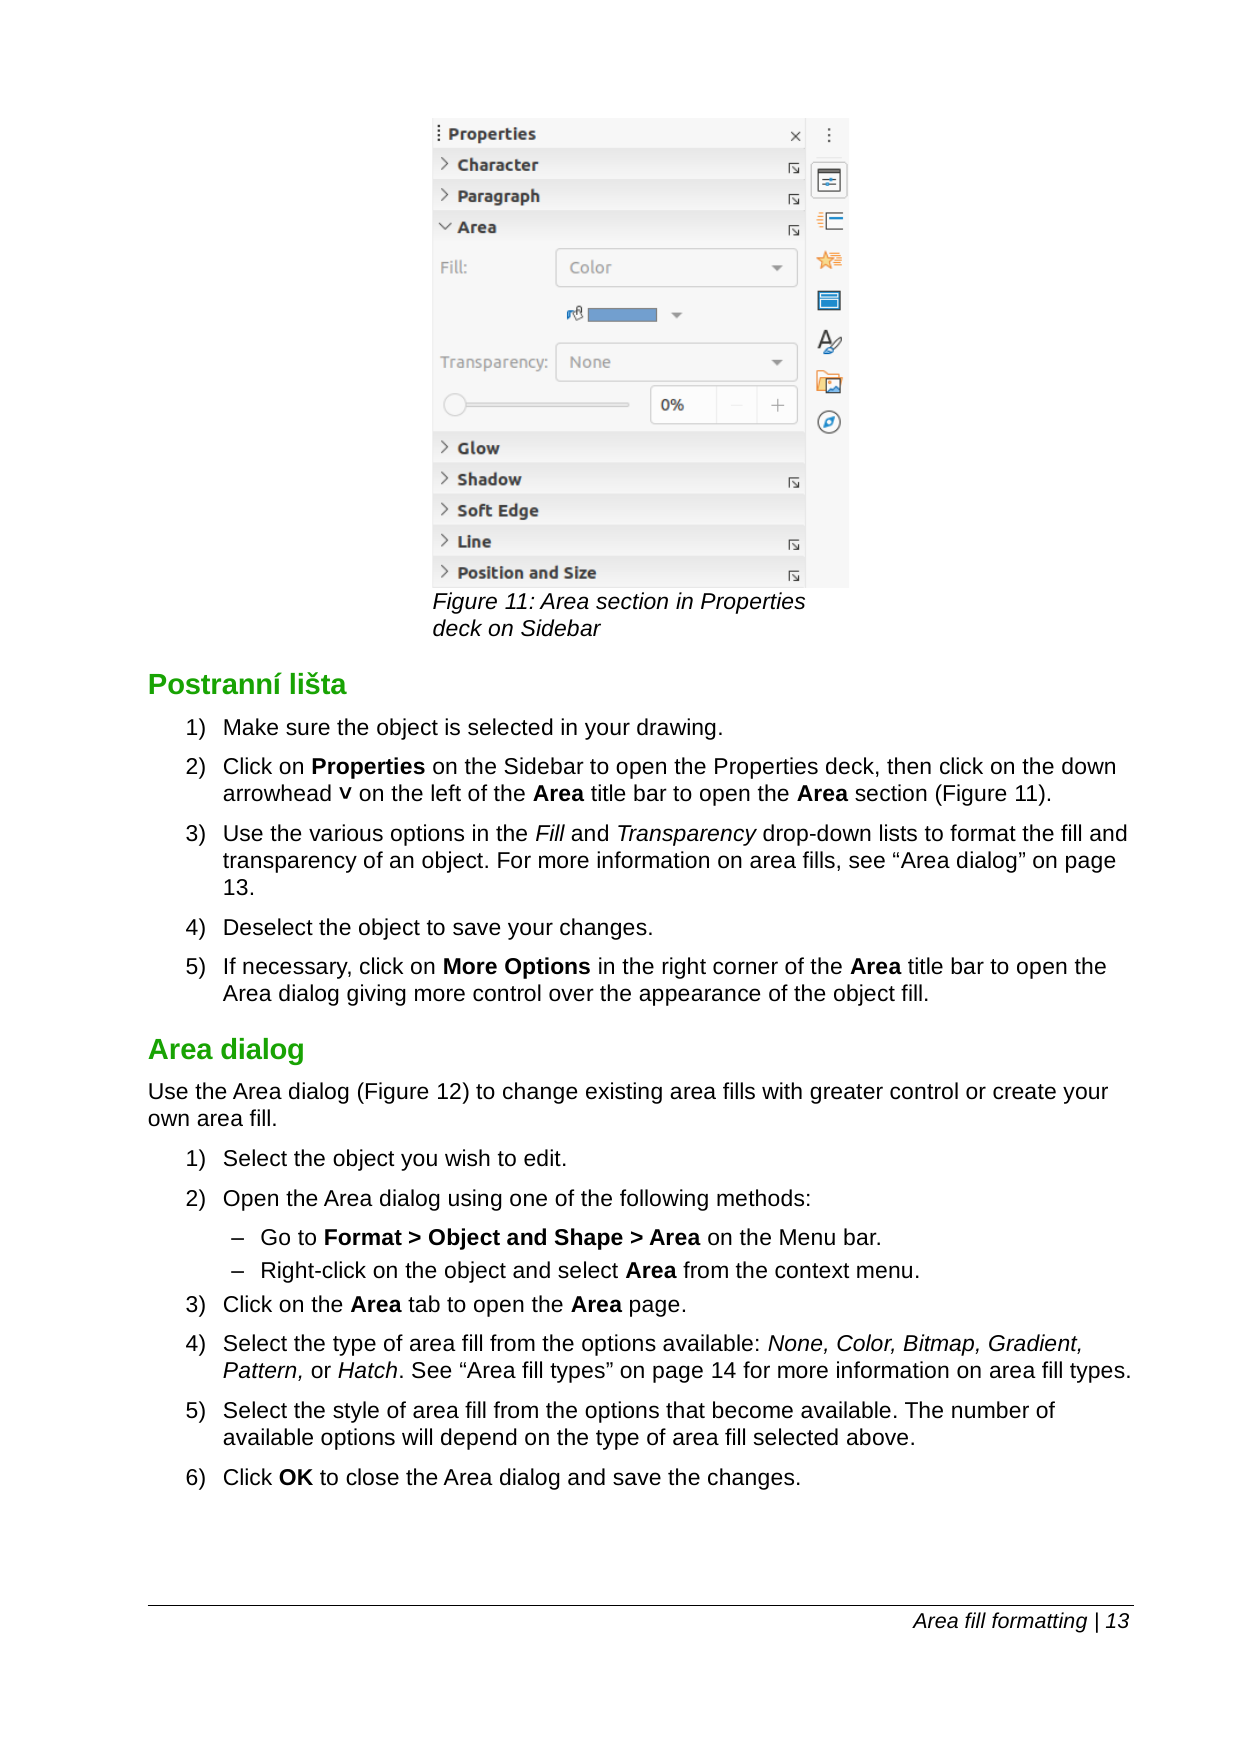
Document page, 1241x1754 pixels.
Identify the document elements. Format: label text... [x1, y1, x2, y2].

subtitle Area dialog [148, 1032, 1134, 1065]
list Right-click on the object and select Area from the context menu. [231, 1257, 1134, 1284]
list Click on Properties on the Sidebar to open the Properties deck, then click on the down arrowhead ˅ on the left of the Area title bar to open the Area section (Figure 11). [206, 752, 1134, 807]
list Select the style of area fill from the options that become available. The number of available options will depend on the type of area fill selected above. [206, 1396, 1134, 1451]
list Use the various options in the Fill and Transparency drop-down lists to format the fill and transparency of an object. For more information on area fills, see “Area dialog” on page 13. [206, 819, 1134, 900]
list Select the object you wish to edit. [206, 1144, 1134, 1171]
list Go to Format > Object and Shape > Area on the Menu bar. [231, 1223, 1134, 1251]
list Open the Area dialog using one of the following methods: [206, 1184, 1134, 1211]
subtitle Postranní lišta [148, 667, 1134, 700]
picture [432, 118, 850, 588]
list Click OK to close the Area dialog and save the changes. [206, 1463, 1134, 1490]
list If necessary, click on More Options in the right corner of the Area title bar to open the Area dialog giving more control over the appearance of the object fill. [206, 952, 1134, 1007]
list Select the type of area fill from the options available: None, Color, Bitmap, Gradient, Pattern, or Hatch. See “Area fill types” on page 14 for more information on area fill types. [206, 1330, 1134, 1384]
list Make sure the object is selected in your drawing. [206, 713, 1134, 740]
text Use the Area dialog (Figure 12) to change existing area fills with greater control or create your own area fill. [148, 1078, 1134, 1132]
text Figure 11: Area section in Properties deck on Sidebar [432, 588, 849, 642]
list Click on the Area tab to open the Area page. [206, 1290, 1134, 1317]
list Deselect the object to save your changes. [206, 913, 1134, 940]
